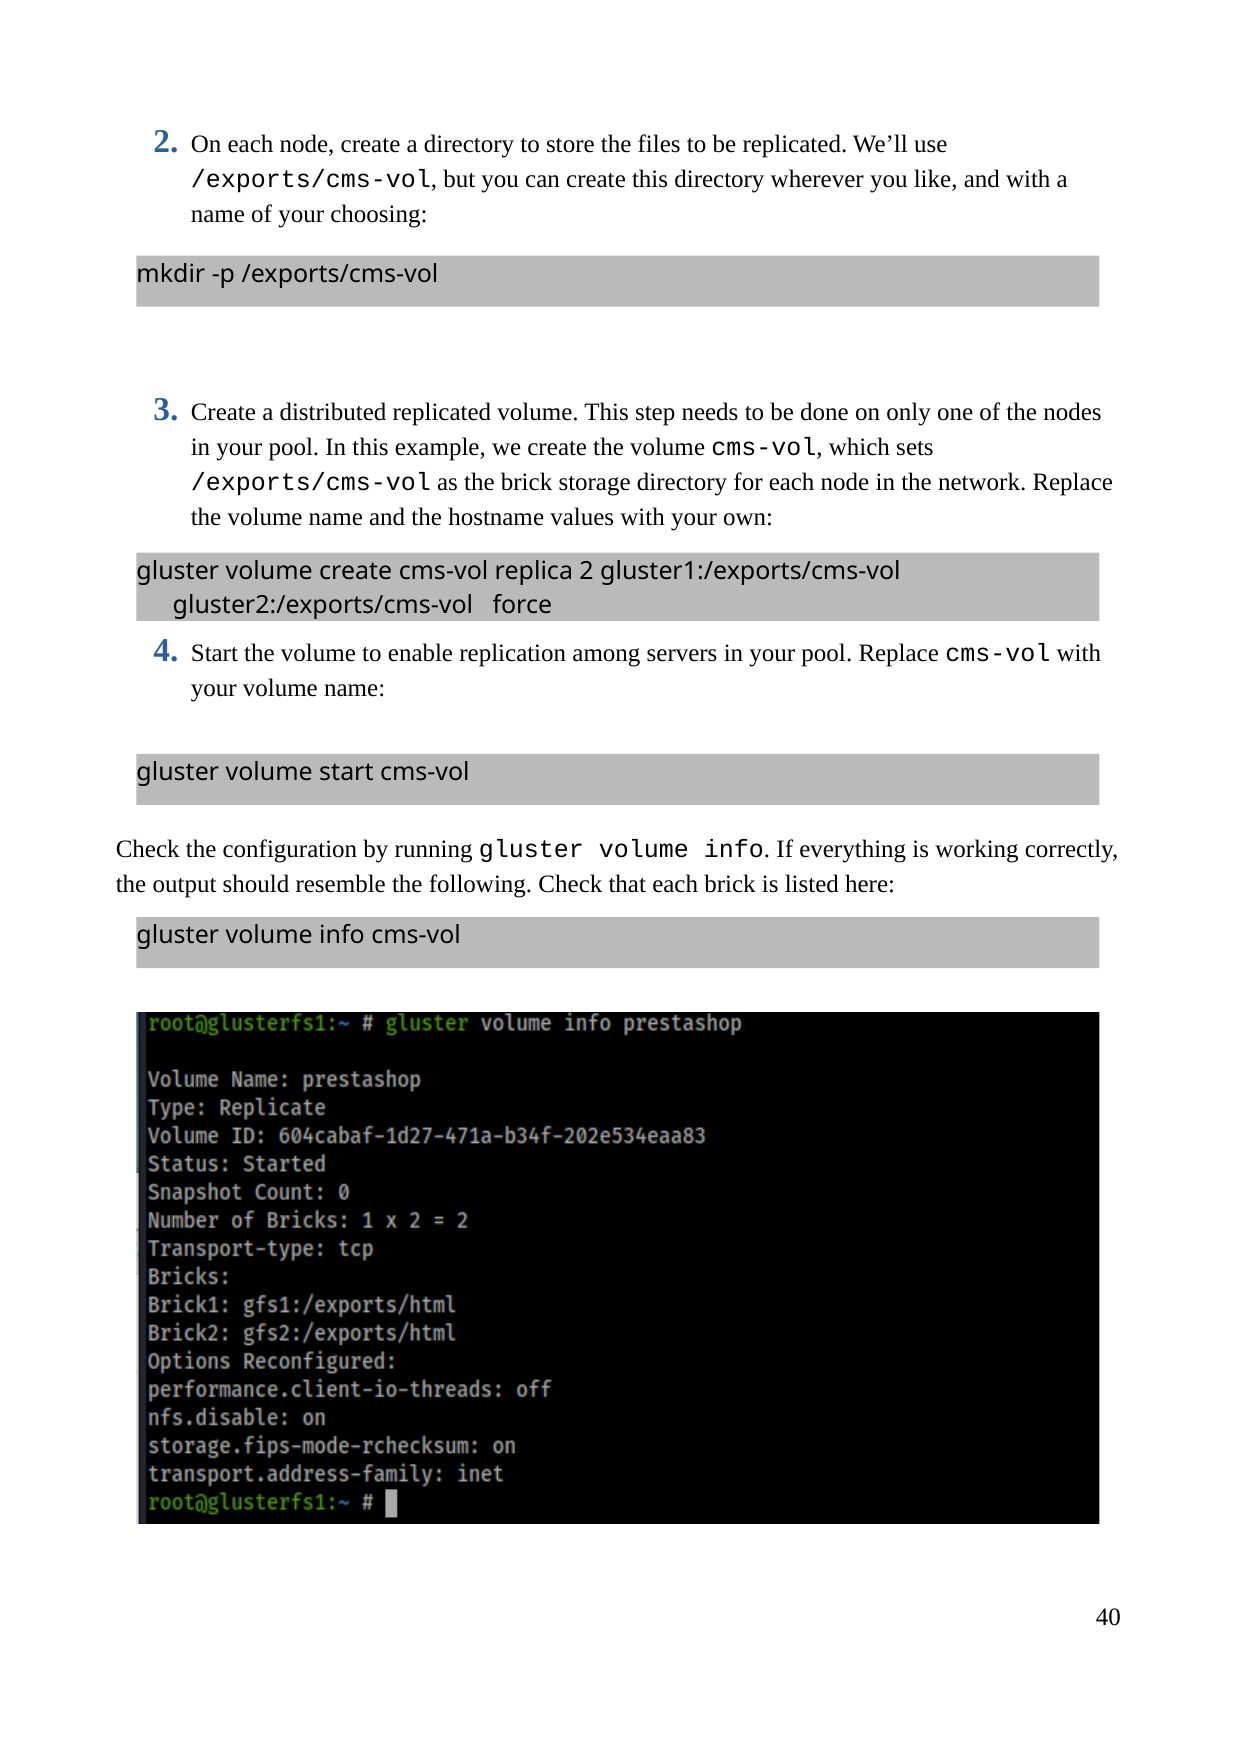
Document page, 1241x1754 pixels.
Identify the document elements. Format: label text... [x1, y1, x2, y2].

list On each node, create a directory to store the files to be replicated. We’ll use /exports/cms-vol, but you can create this directory wherever you like, and with a name of your choosing: [153, 121, 1120, 228]
list Start the volume to enable replication among servers in your pool. Replace cms-vol with your volume name: [153, 630, 1120, 735]
picture [136, 1012, 1100, 1524]
list Create a distributed replicated volume. This step needs to be done on only one of the nodes in your pool. In this example, we create the volume cms-vol, which sets /exports/cms-vol as the brick storage directory for each node in the network. Replace the volume name and the hostname values with your own: [153, 389, 1120, 531]
text Check the configuration by running gluster volume info. If everything is working correctly, the output should resemble the following. Check that each brick is listed here: [116, 834, 1120, 898]
